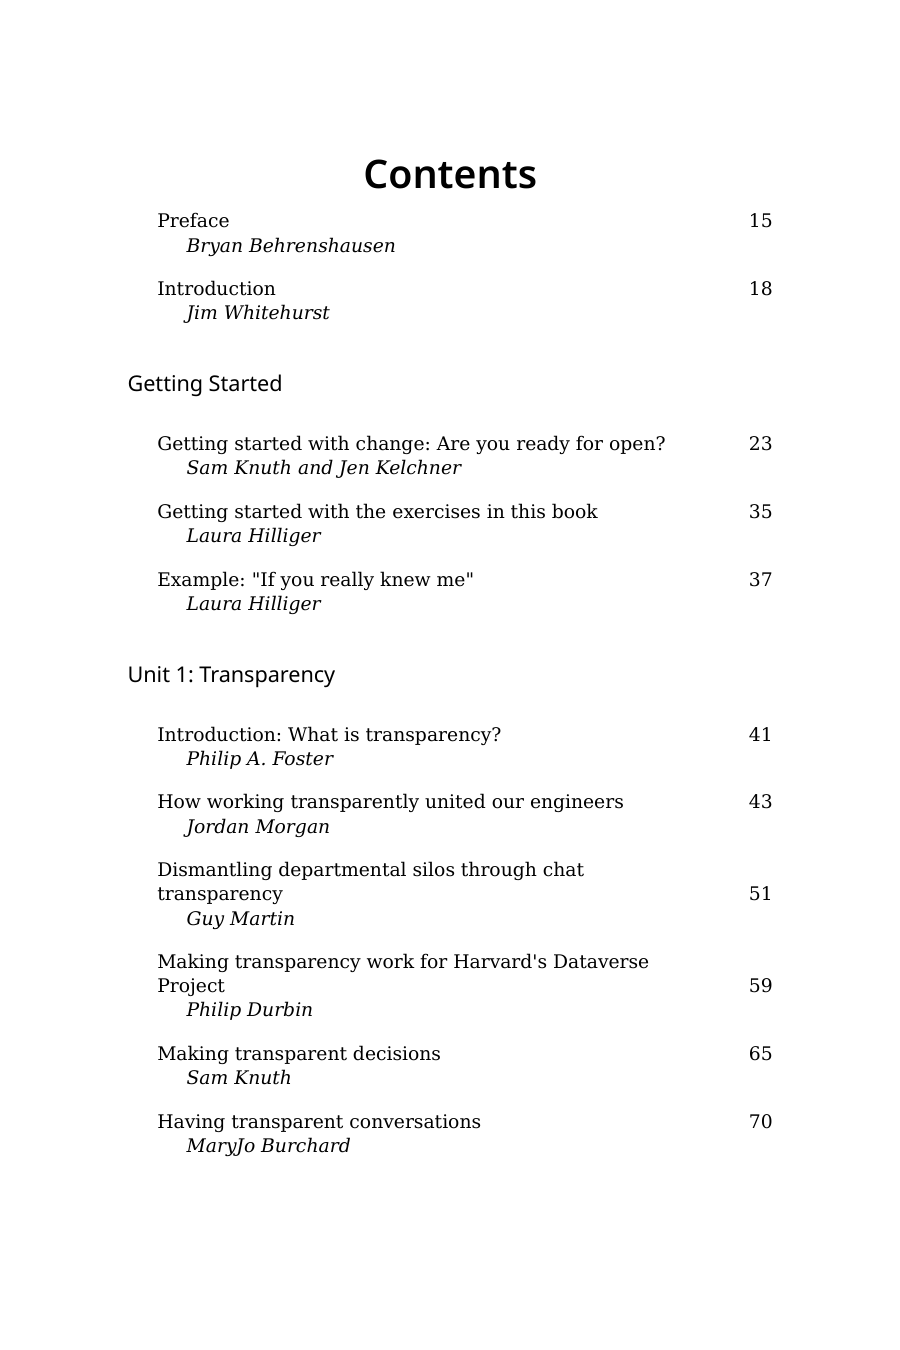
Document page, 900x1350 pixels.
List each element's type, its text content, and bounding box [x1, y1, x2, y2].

text Sam Knuth and Jen Kelchner [186, 457, 772, 501]
text Getting started with change: Are you ready for open? 23 [157, 433, 772, 455]
text Sam Knuth [186, 1067, 772, 1111]
text Laura Hilliger [186, 525, 772, 569]
text Making transparent decisions 65 [157, 1043, 772, 1065]
text Guy Martin [186, 907, 772, 951]
text How working transparently united our engineers 43 [157, 792, 772, 813]
text Getting Started [127, 369, 772, 430]
subtitle Contents [127, 152, 772, 198]
text Making transparency work for Harvard's Dataverse Project 59 [157, 951, 772, 997]
text Laura Hilliger [186, 593, 772, 637]
text Having transparent conversations 70 [157, 1111, 772, 1133]
text Bryan Behrenshausen [186, 234, 772, 278]
text Introduction 18 [157, 278, 772, 300]
text Preface 15 [157, 211, 772, 232]
text Philip A. Foster [186, 748, 772, 792]
text Philip Durbin [186, 999, 772, 1043]
text Jim Whitehurst [186, 302, 772, 346]
text Introduction: What is transparency? 41 [157, 724, 772, 746]
text Dismantling departmental silos through chat transparency 51 [157, 859, 772, 905]
text Unit 1: Transparency [127, 659, 772, 721]
text Jordan Morgan [186, 816, 772, 859]
text Getting started with the exercises in this book 35 [157, 501, 772, 523]
text MaryJo Burchard [186, 1135, 772, 1179]
text Example: "If you really knew me" 37 [157, 569, 772, 591]
